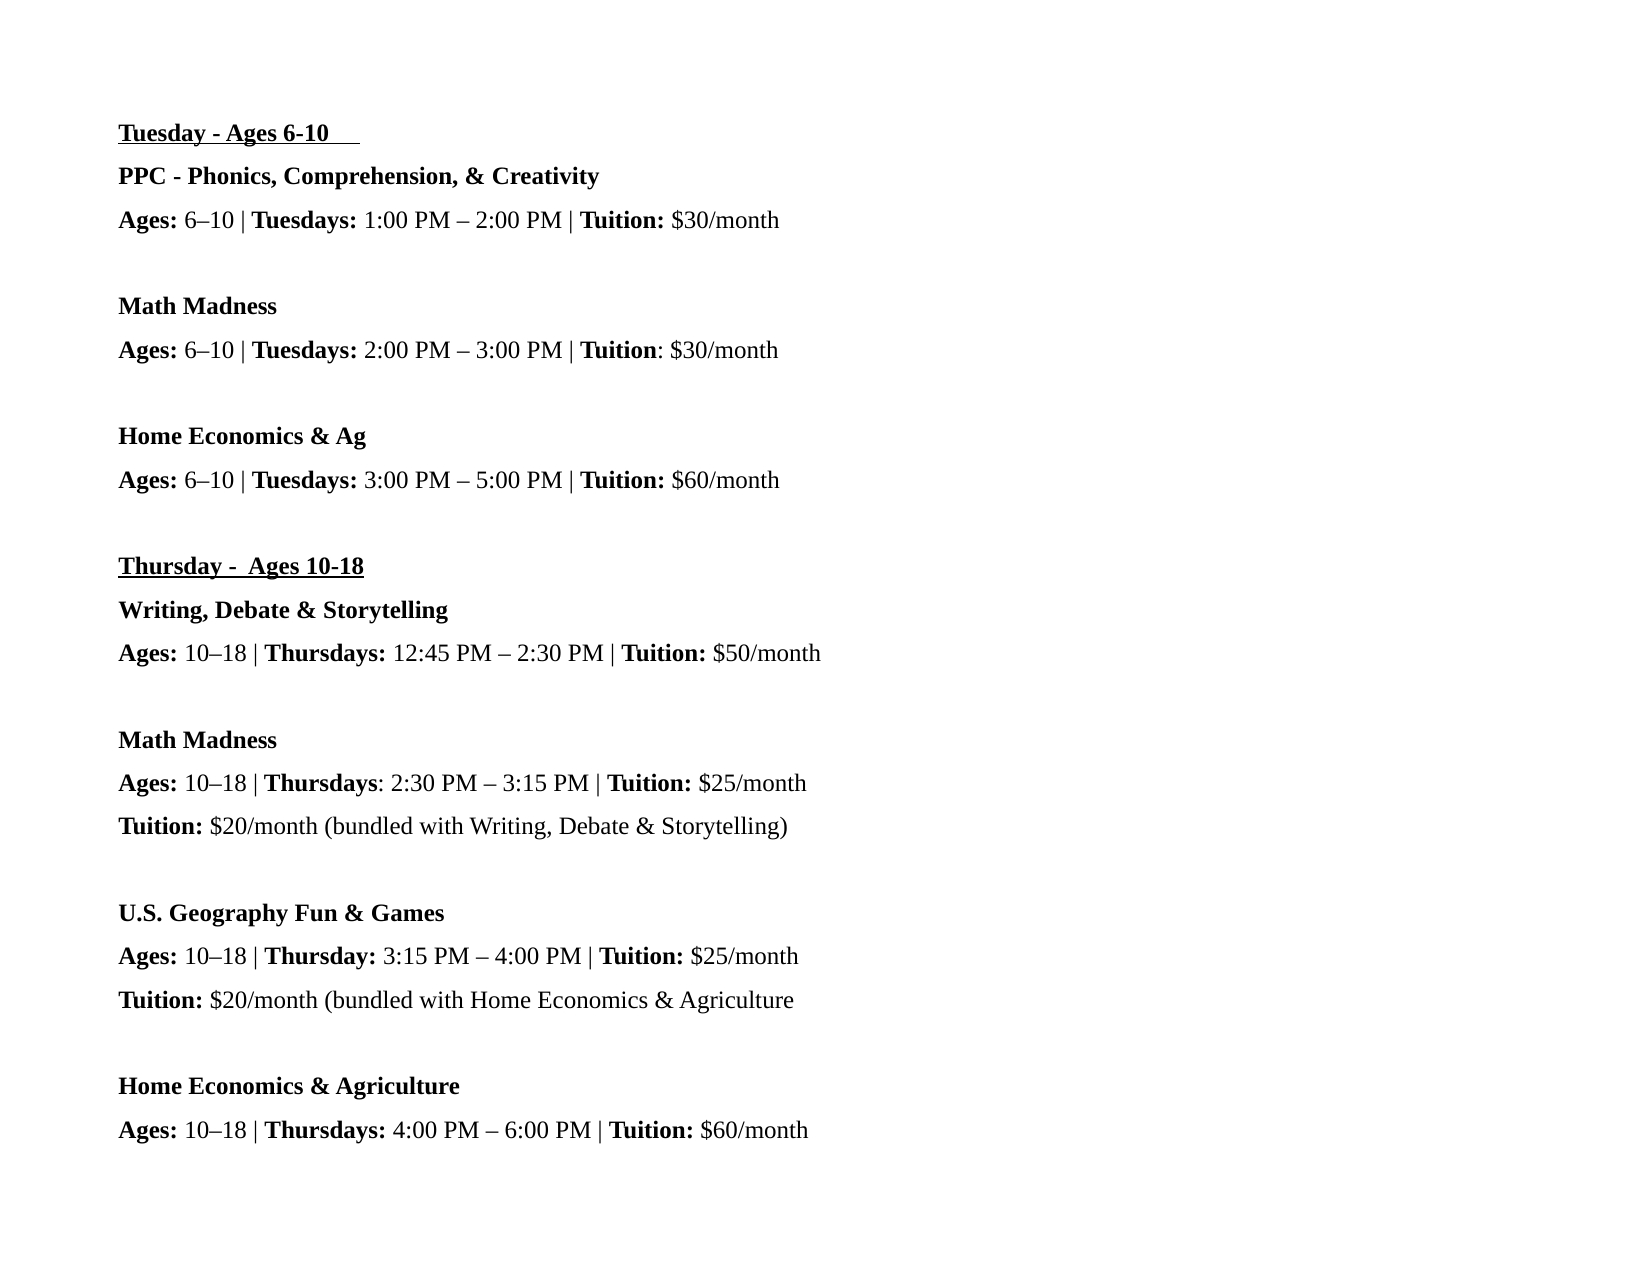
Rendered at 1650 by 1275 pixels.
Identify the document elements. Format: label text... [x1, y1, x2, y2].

text U.S. Geography Fun & Games [118, 898, 1532, 927]
text Math Madness [118, 725, 1532, 753]
text Tuition: $20/month (bundled with Home Economics & Agriculture [118, 985, 1532, 1013]
text Ages: 10–18 | Thursdays: 4:00 PM – 6:00 PM | Tuition: $60/month [118, 1115, 1532, 1143]
text Ages: 10–18 | Thursdays: 12:45 PM – 2:30 PM | Tuition: $50/month [118, 638, 1532, 667]
text Ages: 6–10 | Tuesdays: 2:00 PM – 3:00 PM | Tuition: $30/month [118, 335, 1532, 363]
text Ages: 6–10 | Tuesdays: 1:00 PM – 2:00 PM | Tuition: $30/month [118, 205, 1532, 233]
text Home Economics & Ag [118, 421, 1532, 450]
text PPC - Phonics, Comprehension, & Creativity [118, 161, 1532, 190]
text Ages: 10–18 | Thursday: 3:15 PM – 4:00 PM | Tuition: $25/month [118, 941, 1532, 970]
text Ages: 10–18 | Thursdays: 2:30 PM – 3:15 PM | Tuition: $25/month [118, 768, 1532, 797]
text Home Economics & Agriculture [118, 1071, 1532, 1100]
text Writing, Debate & Storytelling [118, 595, 1532, 623]
text Ages: 6–10 | Tuesdays: 3:00 PM – 5:00 PM | Tuition: $60/month [118, 465, 1532, 493]
text Math Madness [118, 291, 1532, 320]
text Tuition: $20/month (bundled with Writing, Debate & Storytelling) [118, 811, 1532, 840]
text Tuesday - Ages 6-10 [118, 118, 1532, 147]
text Thursday - Ages 10-18 [118, 551, 1532, 580]
